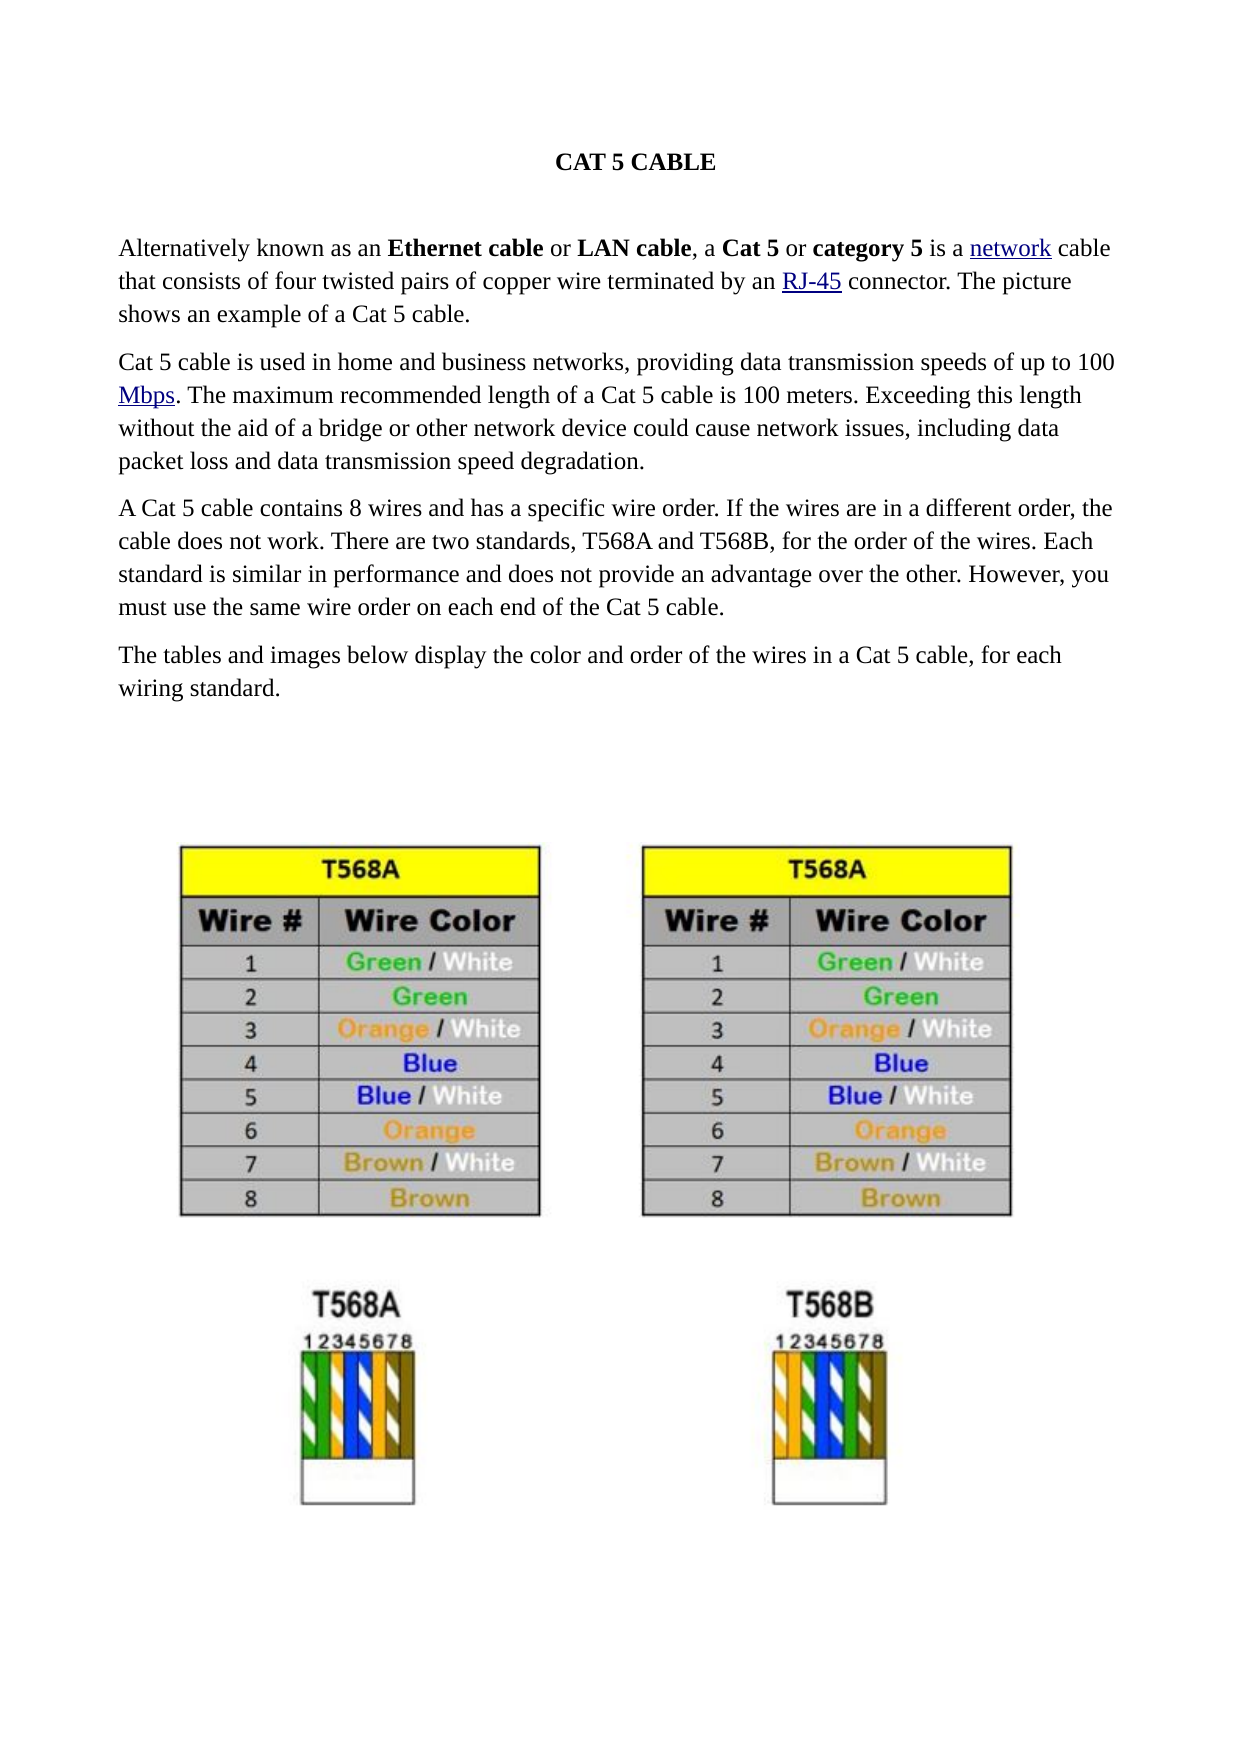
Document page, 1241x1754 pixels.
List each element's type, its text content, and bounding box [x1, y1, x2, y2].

text The tables and images below display the color and order of the wires in a Cat 5 cable, for each wiring standard. [118, 640, 1122, 702]
text A Cat 5 cable contains 8 wires and has a specific wire order. If the wires are in a different order, the cable does not work. There are two standards, T568A and T568B, for the order of the wires. Each standard is similar in performance and does not provide an advantage over the other. However, you must use the same wire order on each end of the Cat 5 cable. [118, 493, 1122, 621]
text Alternatively known as an Ethernet cable or LAN cable, a Cat 5 or category 5 is a network cable that consists of four twisted pairs of copper wire terminated by an RJ-45 connector. The picture shows an example of a Cat 5 cable. [118, 233, 1122, 328]
text Cat 5 cable is used in home and business networks, providing data transmission speeds of up to 100 Mbps. The maximum recommended length of a Cat 5 cable is 100 meters. Exceeding this length without the aid of a bridge or other network device could cause network issues, including data packet loss and data transmission speed degradation. [118, 347, 1122, 474]
text CAT 5 CABLE [118, 147, 1122, 176]
picture [176, 842, 1020, 1510]
